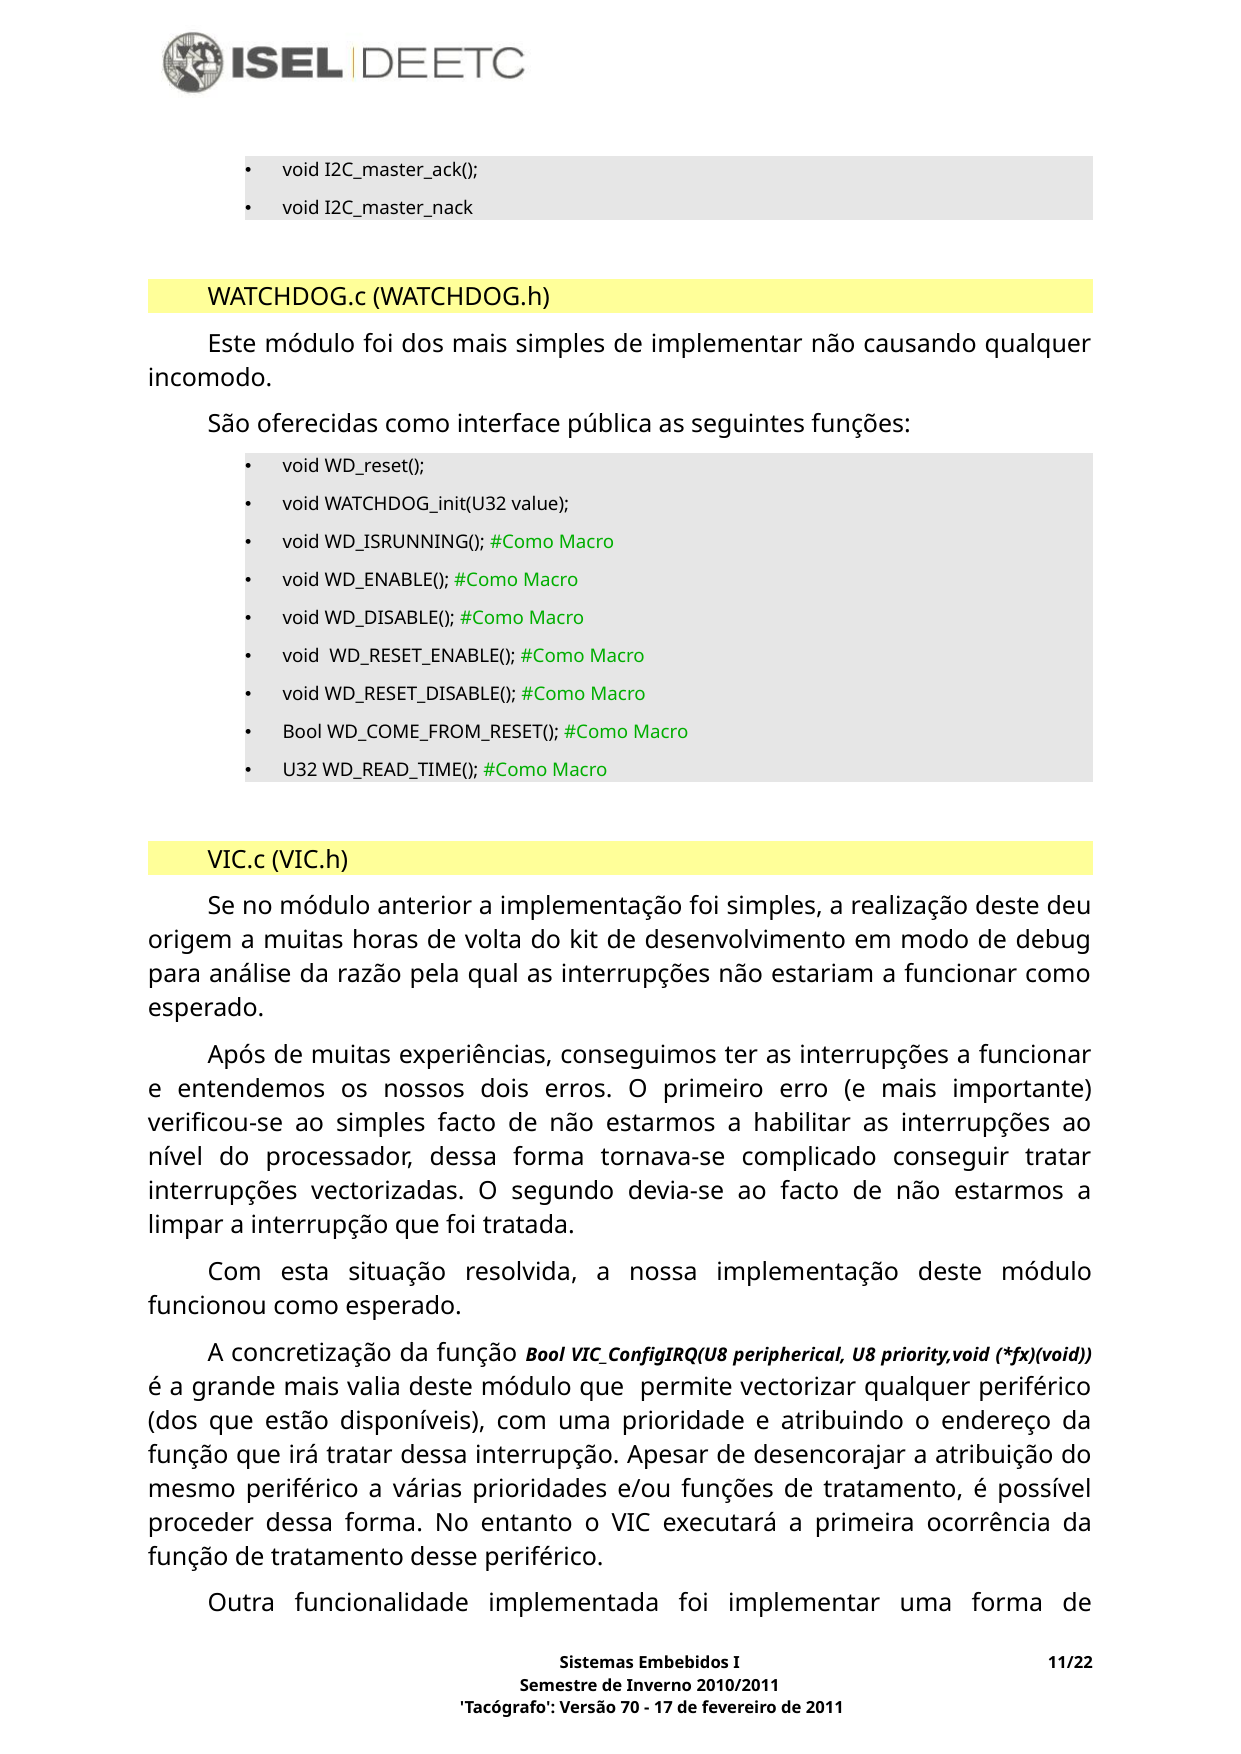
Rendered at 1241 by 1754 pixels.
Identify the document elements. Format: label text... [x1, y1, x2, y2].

text Se no módulo anterior a implementação foi simples, a realização deste deu origem a muitas horas de volta do kit de desenvolvimento em modo de debug para análise da razão pela qual as interrupções não estariam a funcionar como esperado. [148, 888, 1093, 1024]
text WATCHDOG.c (WATCHDOG.h) [148, 279, 1093, 313]
text Outra funcionalidade implementada foi implementar uma forma de [148, 1585, 1093, 1619]
list void I2C_master_ack(); [245, 156, 1093, 182]
text Após de muitas experiências, conseguimos ter as interrupções a funcionar e entendemos os nossos dois erros. O primeiro erro (e mais importante) verificou-se ao simples facto de não estarmos a habilitar as interrupções ao nível do processador, dessa forma tornava-se complicado conseguir tratar interrupções vectorizadas. O segundo devia-se ao facto de não estarmos a limpar a interrupção que foi tratada. [148, 1037, 1093, 1241]
list void WD_RESET_DISABLE(); #Como Macro [245, 681, 1093, 706]
text Este módulo foi dos mais simples de implementar não causando qualquer incomodo. [148, 325, 1093, 393]
text A concretização da função Bool VIC_ConfigIRQ(U8 peripherical, U8 priority,void (*fx)(void)) é a grande mais valia deste módulo que permite vectorizar qualquer periférico (dos que estão disponíveis), com uma prioridade e atribuindo o endereço da função que irá tratar dessa interrupção. Apesar de desencorajar a atribuição do mesmo periférico a várias prioridades e/ou funções de tratamento, é possível proceder dessa forma. No entanto o VIC executará a primeira ocorrência da função de tratamento desse periférico. [148, 1334, 1093, 1573]
list void WD_RESET_ENABLE(); #Como Macro [245, 643, 1093, 668]
text VIC.c (VIC.h) [148, 841, 1093, 875]
text Com esta situação resolvida, a nossa implementação deste módulo funcionou como esperado. [148, 1253, 1093, 1322]
list U32 WD_READ_TIME(); #Como Macro [245, 757, 1093, 782]
list void WD_DISABLE(); #Como Macro [245, 605, 1093, 630]
list void WD_ISRUNNING(); #Como Macro [245, 529, 1093, 554]
list void WATCHDOG_init(U32 value); [245, 491, 1093, 516]
list Bool WD_COME_FROM_RESET(); #Como Macro [245, 719, 1093, 744]
list void I2C_master_nack [245, 194, 1093, 220]
list void WD_ENABLE(); #Como Macro [245, 567, 1093, 592]
list void WD_reset(); [245, 453, 1093, 478]
text São oferecidas como interface pública as seguintes funções: [148, 406, 1093, 440]
picture [153, 17, 555, 118]
